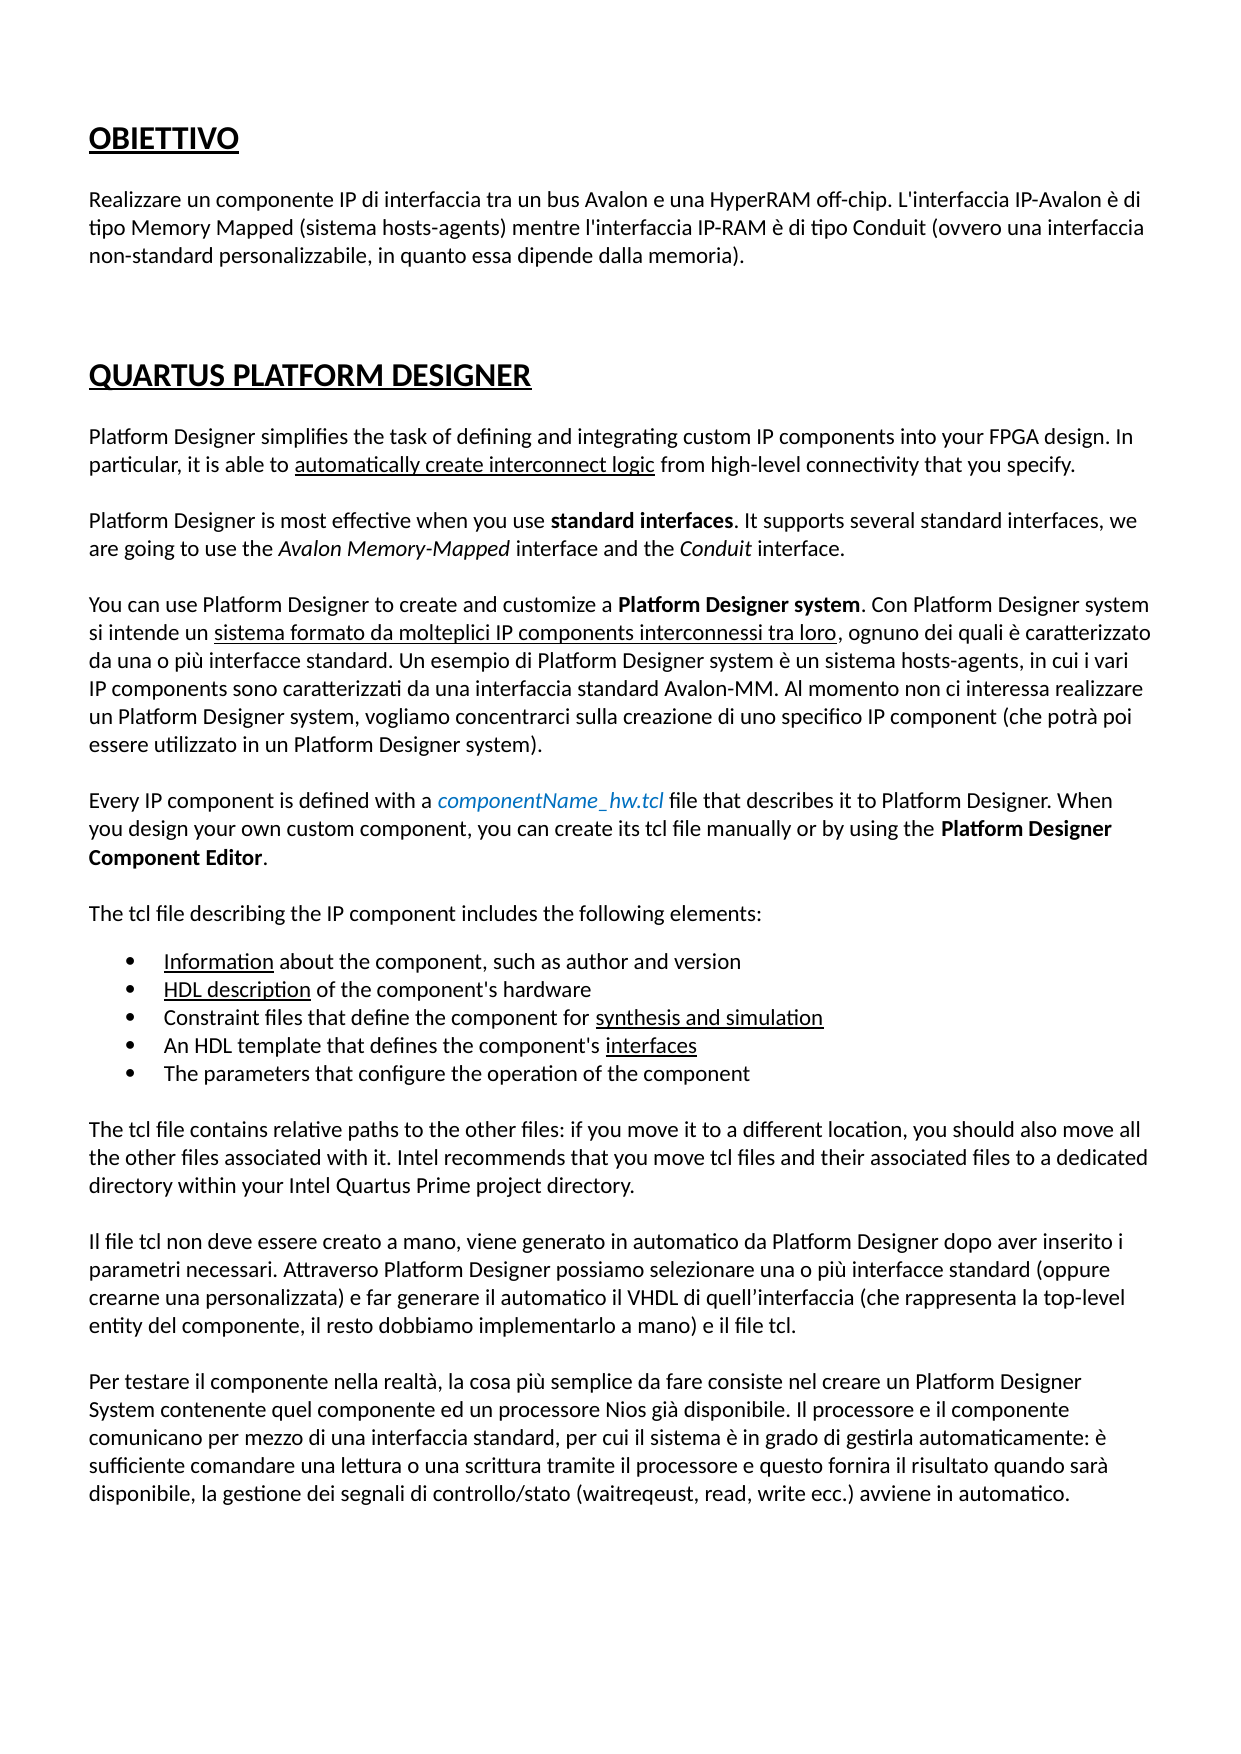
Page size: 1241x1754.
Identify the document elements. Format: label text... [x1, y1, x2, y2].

text The tcl file contains relative paths to the other files: if you move it to a different location, you should also move all the other files associated with it. Intel recommends that you move tcl files and their associated files to a dedicated directory within your Intel Quartus Prime project directory. [89, 1115, 1152, 1199]
list An HDL template that defines the component's interfaces [126, 1031, 1152, 1059]
text QUARTUS PLATFORM DESIGNER [89, 353, 1152, 394]
text OBIETTIVO [89, 117, 1152, 157]
text Platform Designer simplifies the task of defining and integrating custom IP components into your FPGA design. In particular, it is able to automatically create interconnect logic from high-level connectivity that you specify. [89, 422, 1152, 478]
text Per testare il componente nella realtà, la cosa più semplice da fare consiste nel creare un Platform Designer System contenente quel componente ed un processore Nios già disponibile. Il processore e il componente comunicano per mezzo di una interfaccia standard, per cui il sistema è in grado di gestirla automaticamente: è sufficiente comandare una lettura o una scrittura tramite il processore e questo fornira il risultato quando sarà disponibile, la gestione dei segnali di controllo/stato (waitreqeust, read, write ecc.) avviene in automatico. [89, 1367, 1152, 1507]
text You can use Platform Designer to create and customize a Platform Designer system. Con Platform Designer system si intende un sistema formato da molteplici IP components interconnessi tra loro, ognuno dei quali è caratterizzato da una o più interfacce standard. Un esempio di Platform Designer system è un sistema hosts-agents, in cui i vari IP components sono caratterizzati da una interfaccia standard Avalon-MM. Al momento non ci interessa realizzare un Platform Designer system, vogliamo concentrarci sulla creazione di uno specifico IP component (che potrà poi essere utilizzato in un Platform Designer system). [89, 590, 1152, 758]
list The parameters that configure the operation of the component [126, 1059, 1152, 1087]
text The tcl file describing the IP component includes the following elements: [89, 899, 1152, 927]
text Realizzare un componente IP di interfaccia tra un bus Avalon e una HyperRAM off-chip. L'interfaccia IP-Avalon è di tipo Memory Mapped (sistema hosts-agents) mentre l'interfaccia IP-RAM è di tipo Conduit (ovvero una interfaccia non-standard personalizzabile, in quanto essa dipende dalla memoria). [89, 185, 1152, 269]
text Every IP component is defined with a componentName_hw.tcl file that describes it to Platform Designer. When you design your own custom component, you can create its tcl file manually or by using the Platform Designer Component Editor. [89, 787, 1152, 871]
text Il file tcl non deve essere creato a mano, viene generato in automatico da Platform Designer dopo aver inserito i parametri necessari. Attraverso Platform Designer possiamo selezionare una o più interfacce standard (oppure crearne una personalizzata) e far generare il automatico il VHDL di quell’interfaccia (che rappresenta la top-level entity del componente, il resto dobbiamo implementarlo a mano) e il file tcl. [89, 1227, 1152, 1339]
list Information about the component, such as author and version [126, 947, 1152, 975]
list HDL description of the component's hardware [126, 975, 1152, 1003]
text Platform Designer is most effective when you use standard interfaces. It supports several standard interfaces, we are going to use the Avalon Memory-Mapped interface and the Conduit interface. [89, 506, 1152, 562]
list Constraint files that define the component for synthesis and simulation [126, 1003, 1152, 1031]
